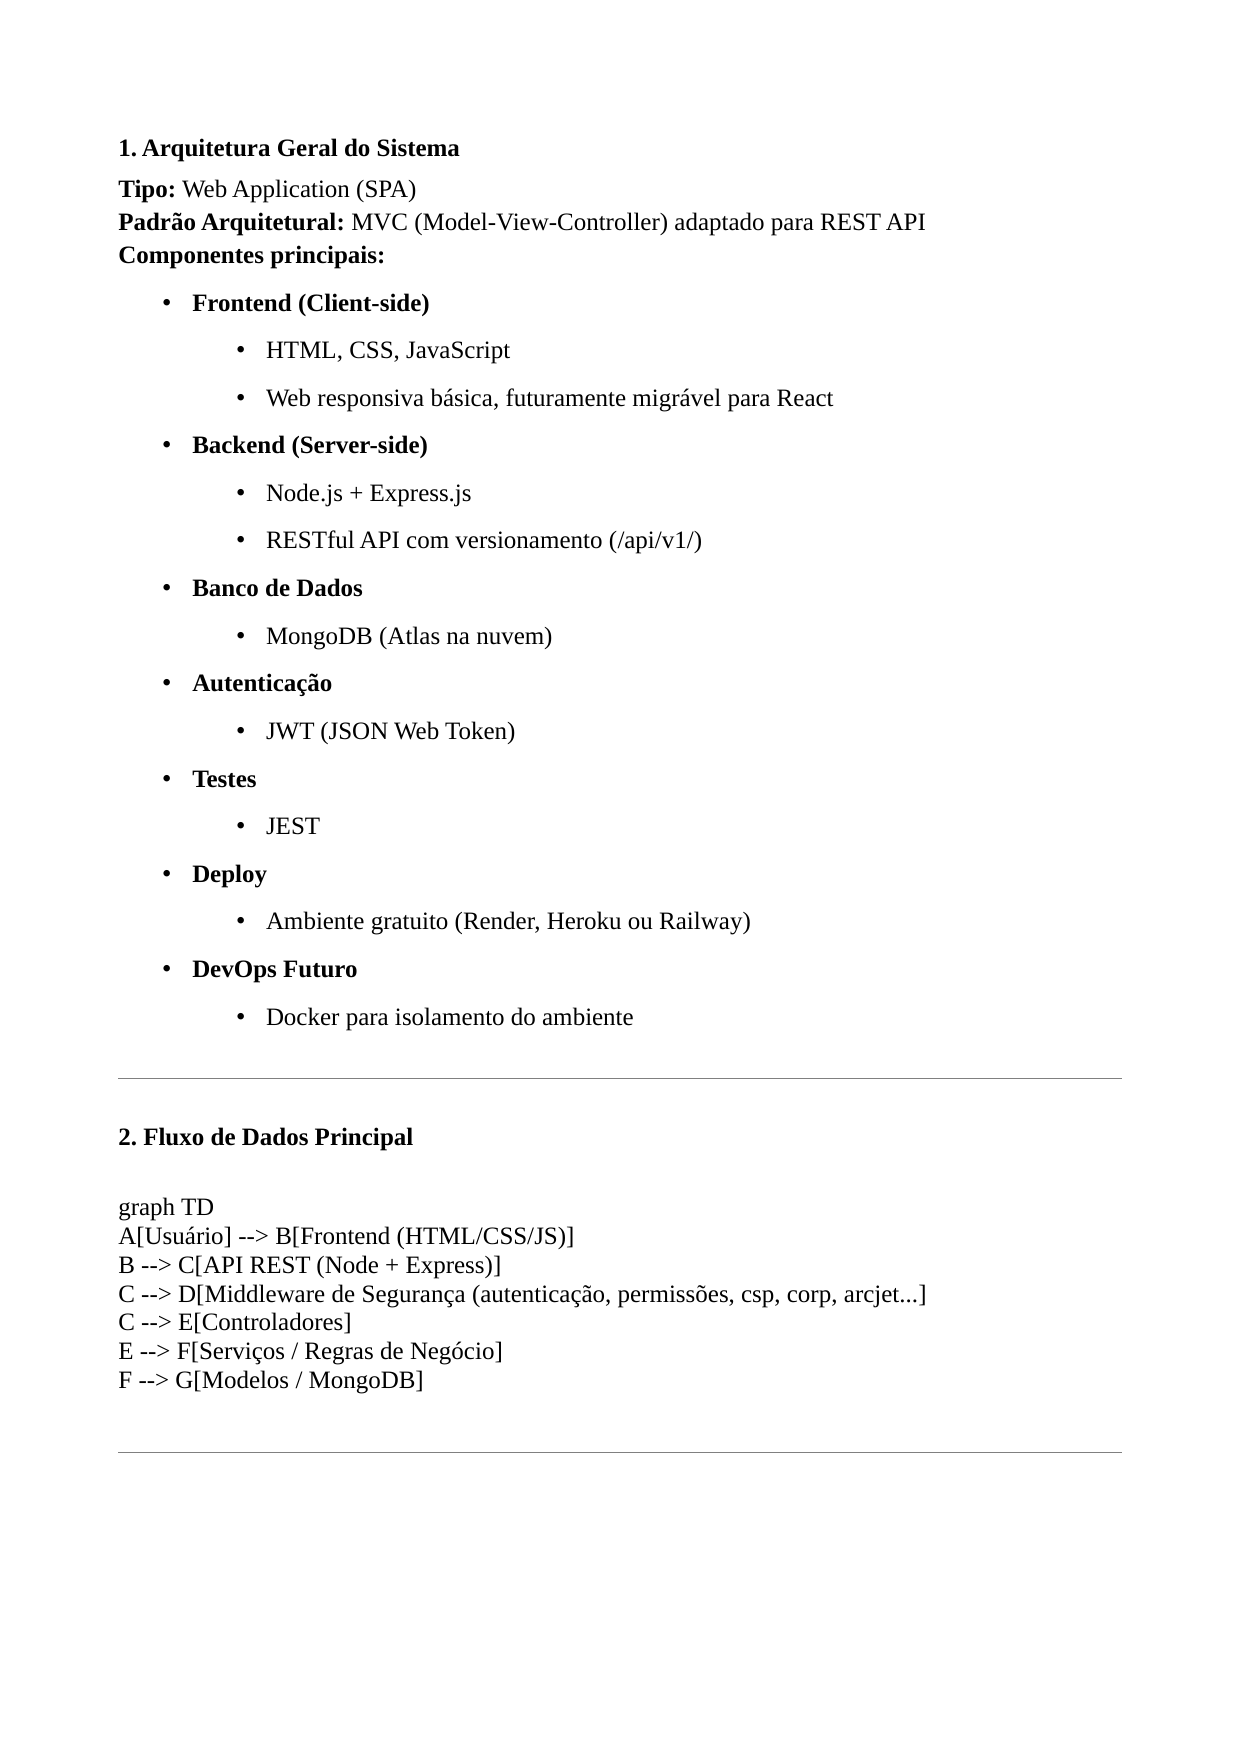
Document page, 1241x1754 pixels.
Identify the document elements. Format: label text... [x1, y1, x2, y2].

list Web responsiva básica, futuramente migrável para React [236, 383, 1122, 412]
list Ambiente gratuito (Render, Heroku ou Railway) [236, 906, 1122, 935]
list RESTful API com versionamento (/api/v1/) [236, 526, 1122, 554]
list Autenticação [162, 668, 1122, 697]
list DevOps Futuro [162, 954, 1122, 983]
list Frontend (Client-side) [162, 288, 1122, 316]
list Testes [162, 764, 1122, 792]
list Node.js + Express.js [236, 478, 1122, 507]
list Backend (Server-side) [162, 430, 1122, 459]
text A[Usuário] --> B[Frontend (HTML/CSS/JS)] [118, 1221, 1122, 1250]
text Tipo: Web Application (SPA) Padrão Arquitetural: MVC (Model-View-Controller) adaptado para REST API Componentes principais: [118, 174, 1122, 269]
list Banco de Dados [162, 573, 1122, 602]
text E --> F[Serviços / Regras de Negócio] [118, 1336, 1122, 1365]
list Deploy [162, 859, 1122, 888]
text B --> C[API REST (Node + Express)] [118, 1250, 1122, 1279]
text C --> E[Controladores] [118, 1307, 1122, 1336]
list JEST [236, 811, 1122, 840]
list HTML, CSS, JavaScript [236, 335, 1122, 364]
list MongoDB (Atlas na nuvem) [236, 621, 1122, 649]
text graph TD [118, 1192, 1122, 1221]
list JWT (JSON Web Token) [236, 716, 1122, 745]
text F --> G[Modelos / MongoDB] [118, 1365, 1122, 1394]
subtitle 1. Arquitetura Geral do Sistema [118, 133, 1122, 161]
text C --> D[Middleware de Segurança (autenticação, permissões, csp, corp, arcjet...] [118, 1279, 1122, 1307]
list Docker para isolamento do ambiente [236, 1002, 1122, 1030]
subtitle 2. Fluxo de Dados Principal [118, 1122, 1122, 1151]
